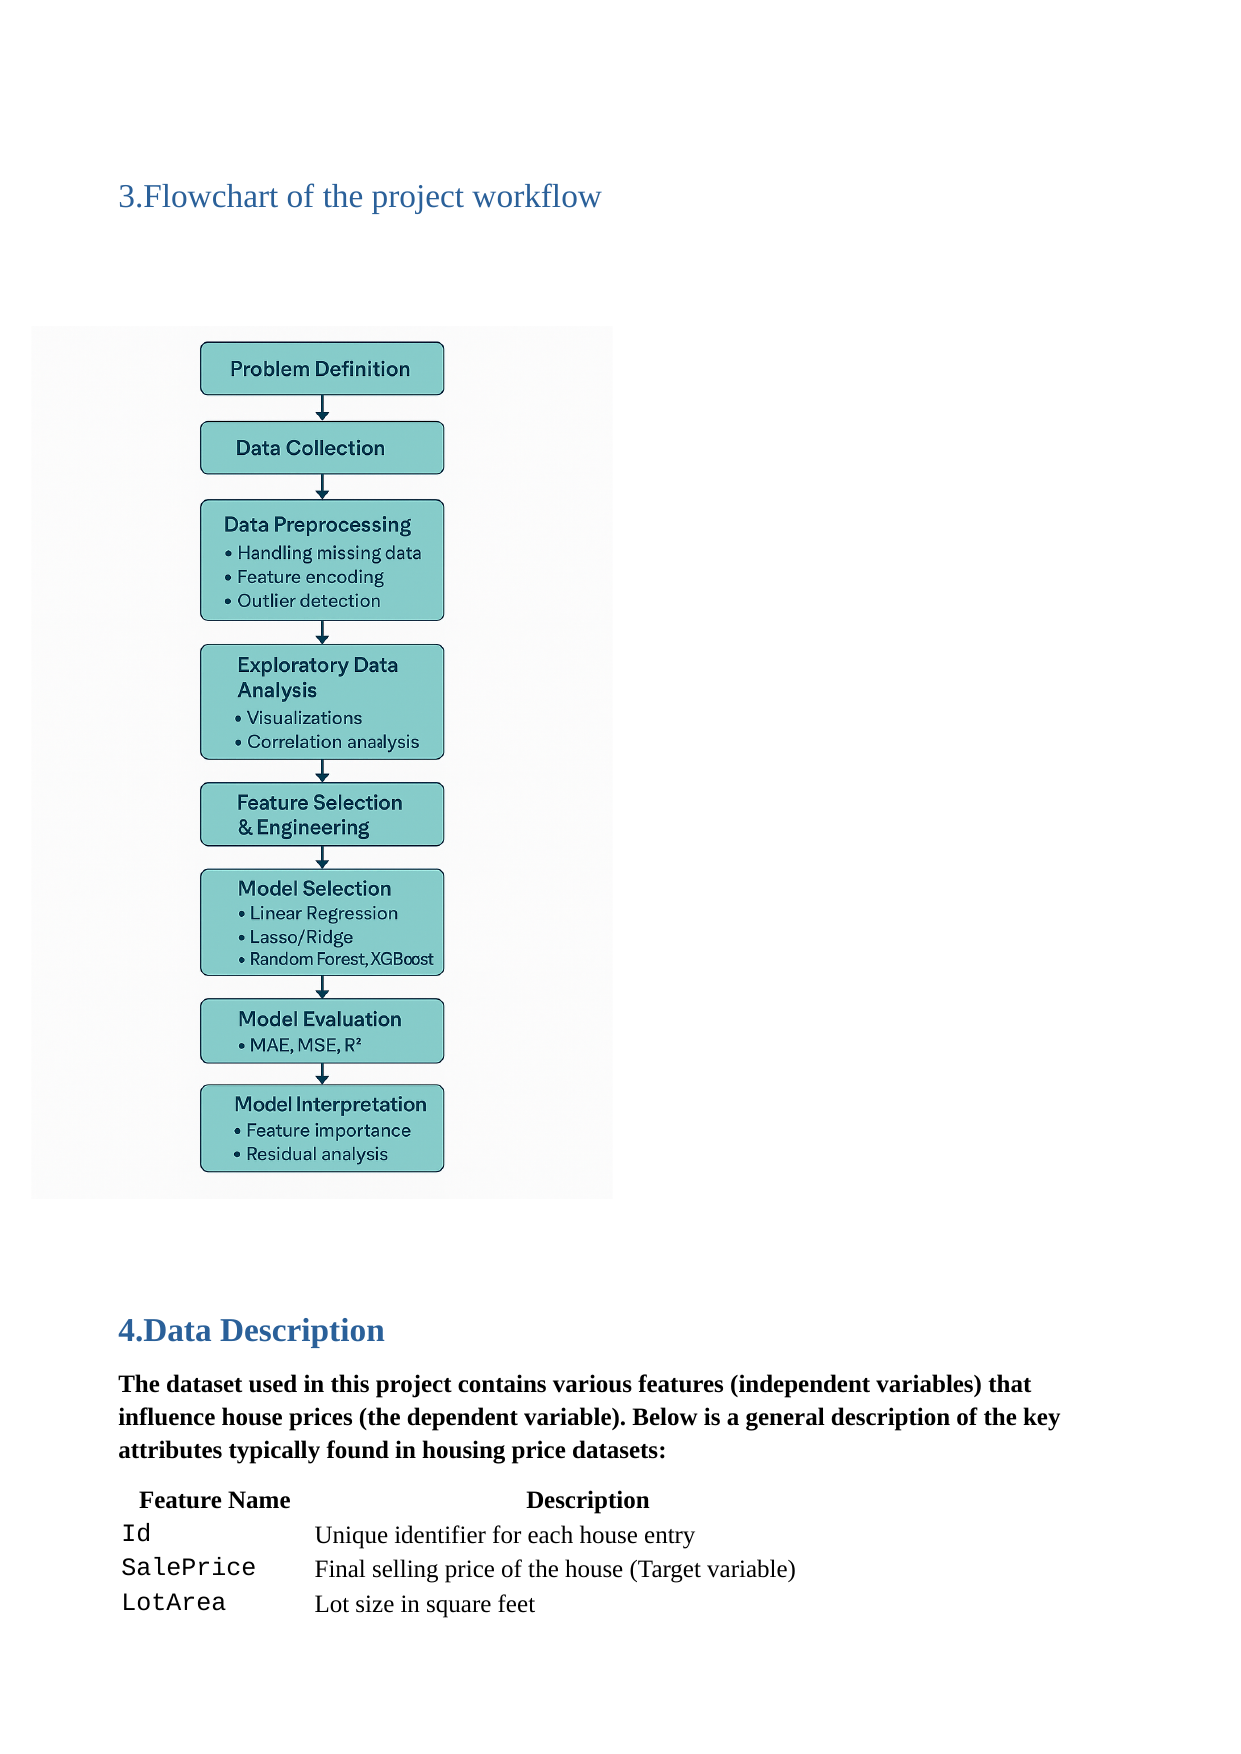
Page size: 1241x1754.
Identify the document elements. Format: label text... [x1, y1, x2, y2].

table_cell SalePrice [118, 1552, 311, 1586]
text The dataset used in this project contains various features (independent variables) that influence house prices (the dependent variable). Below is a general description of the key attributes typically found in housing price datasets: [118, 1369, 1122, 1464]
table_header Feature Name [118, 1483, 311, 1517]
text 3.Flowchart of the project workflow [118, 177, 1122, 215]
table_cell Lot size in square feet [311, 1586, 864, 1621]
table_cell LotArea [118, 1586, 311, 1621]
table_cell Final selling price of the house (Target variable) [311, 1552, 864, 1586]
table_header Description [311, 1483, 864, 1517]
text 4.Data Description [118, 1310, 1122, 1348]
table_cell Unique identifier for each house entry [311, 1517, 864, 1552]
table_cell Id [118, 1517, 311, 1552]
